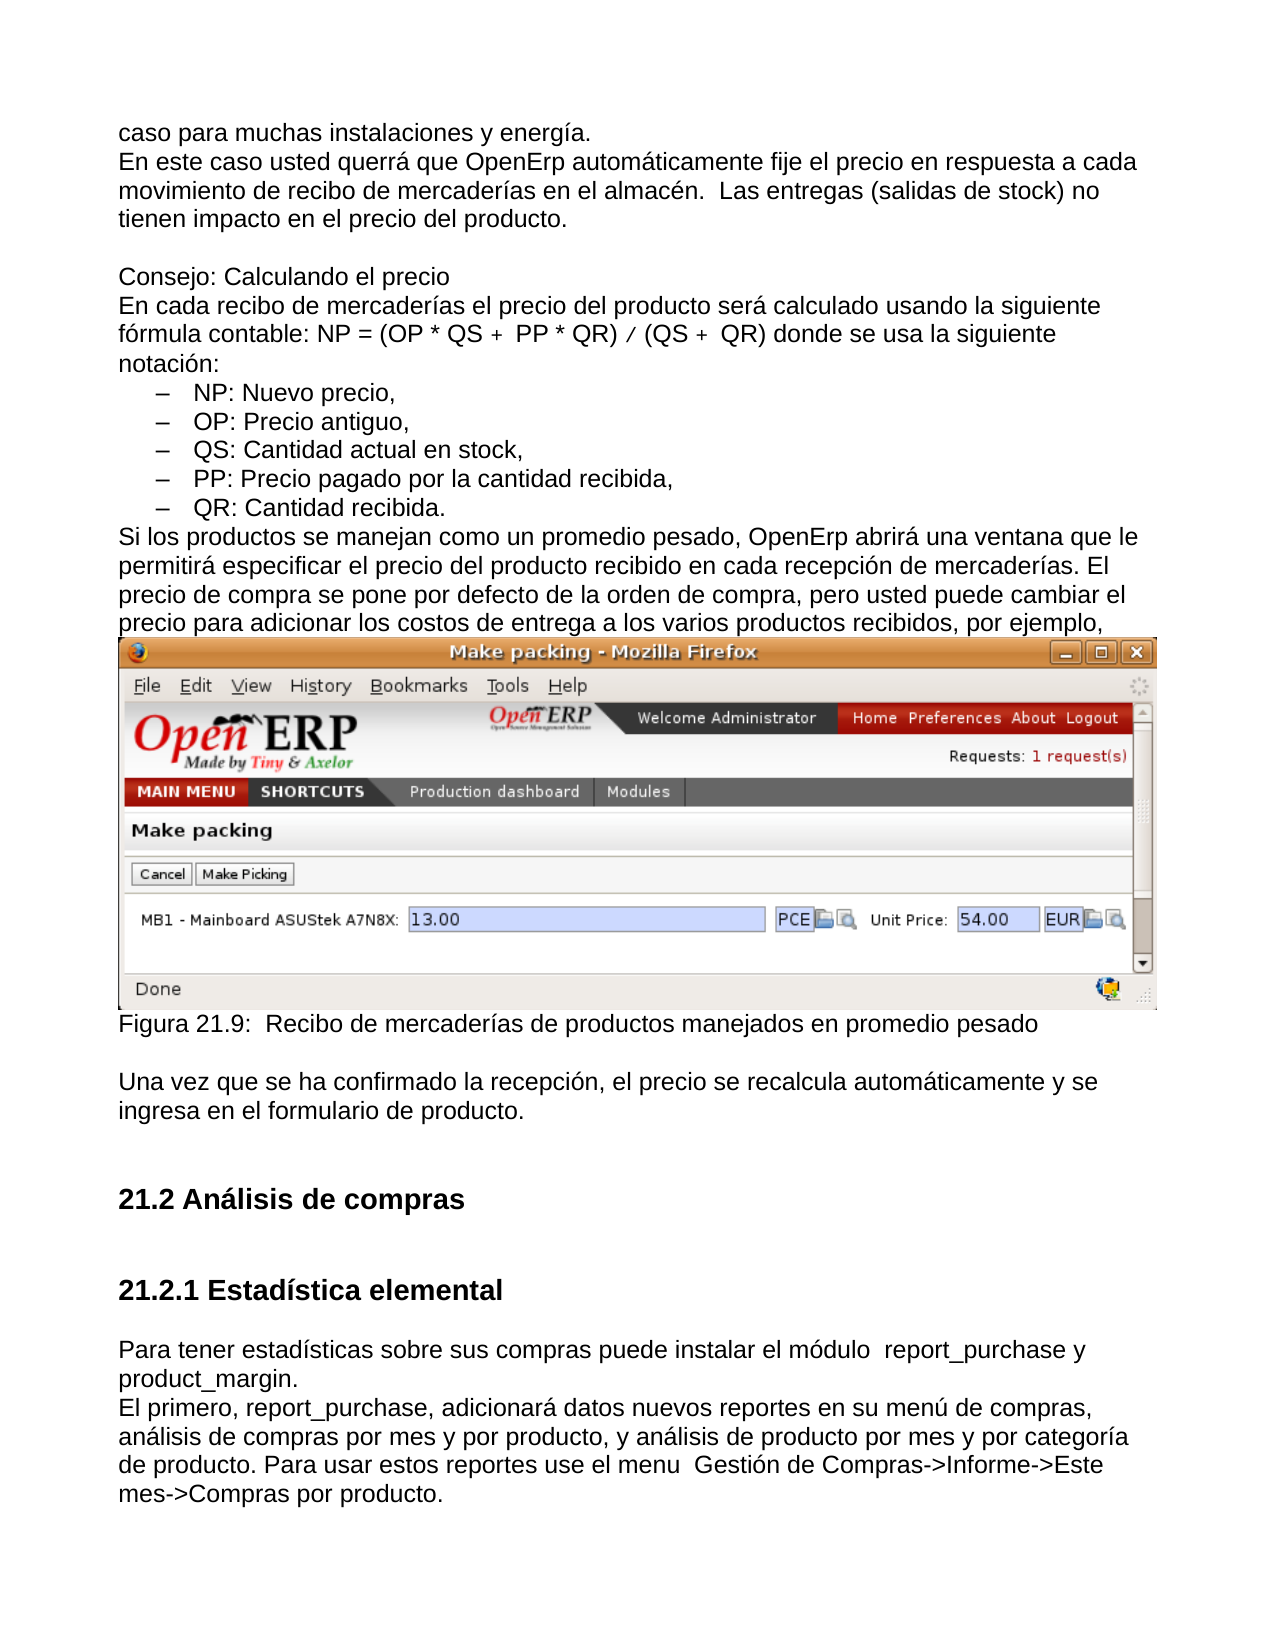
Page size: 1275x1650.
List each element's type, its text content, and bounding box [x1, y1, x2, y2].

text Consejo: Calculando el precio [118, 262, 1157, 291]
text En este caso usted querrá que OpenErp automáticamente fije el precio en respuesta a cada movimiento de recibo de mercaderías en el almacén. Las entregas (salidas de stock) no tienen impacto en el precio del producto. [118, 147, 1157, 233]
text El primero, report_purchase, adicionará datos nuevos reportes en su menú de compras, análisis de compras por mes y por producto, y análisis de producto por mes y por categoría de producto. Para usar estos reportes use el menu Gestión de Compras->Informe->Este mes->Compras por producto. [118, 1393, 1157, 1508]
text Para tener estadísticas sobre sus compras puede instalar el módulo report_purchase y product_margin. [118, 1335, 1157, 1393]
text Una vez que se ha confirmado la recepción, el precio se recalcula automáticamente y se ingresa en el formulario de producto. [118, 1067, 1157, 1124]
list OP: Precio antiguo, [156, 407, 1157, 436]
text En cada recibo de mercaderías el precio del producto será calculado usando la siguiente fórmula contable: NP = (OP * QS + PP * QR) / (QS + QR) donde se usa la siguiente notación: [118, 291, 1157, 378]
list QR: Cantidad recibida. [156, 493, 1157, 522]
list NP: Nuevo precio, [156, 378, 1157, 407]
text Figura 21.9: Recibo de mercaderías de productos manejados en promedio pesado [118, 1010, 1157, 1038]
text caso para muchas instalaciones y energía. [118, 118, 1157, 147]
text 21.2.1 Estadística elemental [118, 1273, 1157, 1307]
list PP: Precio pagado por la cantidad recibida, [156, 464, 1157, 493]
list QS: Cantidad actual en stock, [156, 436, 1157, 464]
text Si los productos se manejan como un promedio pesado, OpenErp abrirá una ventana que le permitirá especificar el precio del producto recibido en cada recepción de mercaderías. El precio de compra se pone por defecto de la orden de compra, pero usted puede cambiar el precio para adicionar los costos de entrega a los varios productos recibidos, por ejemplo, [118, 522, 1157, 637]
text 21.2 Análisis de compras [118, 1182, 1157, 1216]
